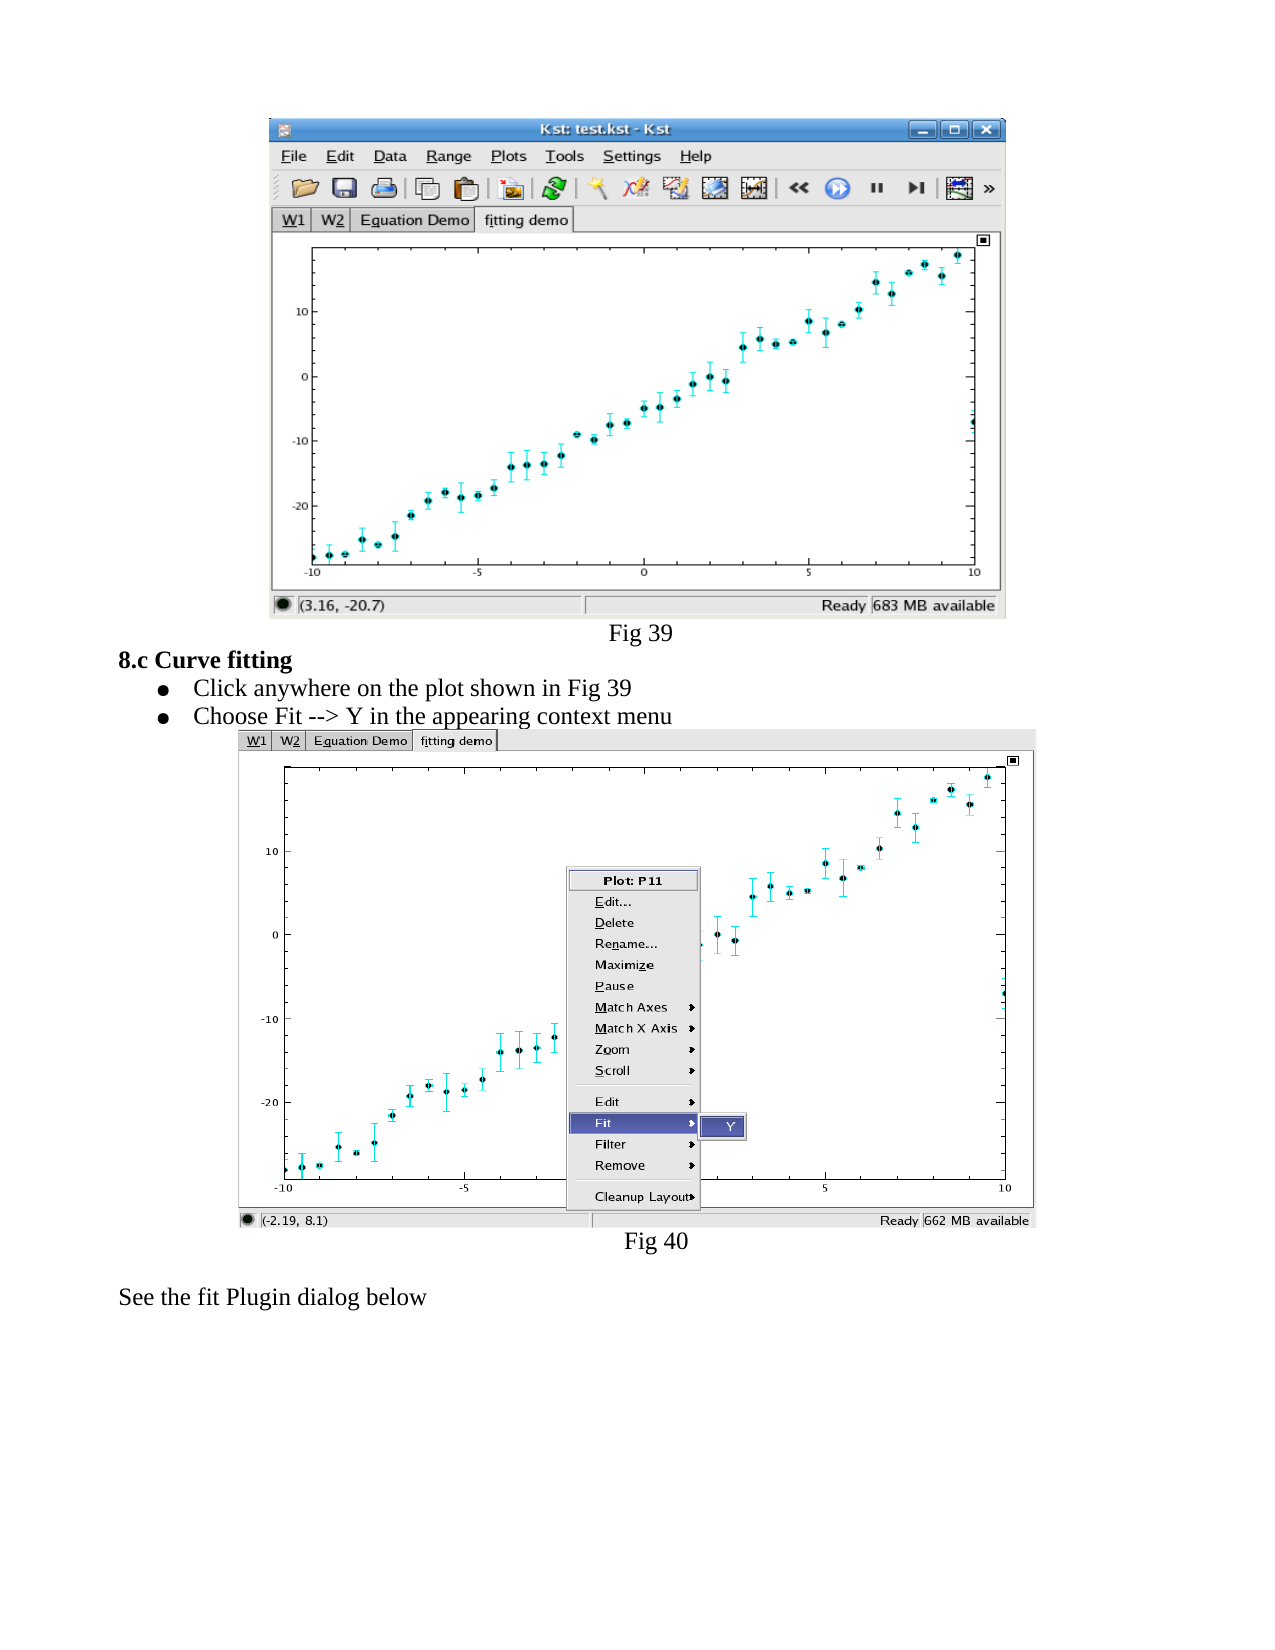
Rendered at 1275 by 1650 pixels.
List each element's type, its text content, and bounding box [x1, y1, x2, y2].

picture [238, 729, 1037, 1228]
picture [269, 118, 1006, 619]
list Choose Fit --> Y in the appearing context menu [156, 702, 1157, 729]
text 8.c Curve fitting [118, 646, 1157, 674]
list Fig 40 [118, 729, 1157, 1255]
text See the fit Plugin dialog below [118, 1283, 1157, 1311]
list Click anywhere on the plot shown in Fig 39 [156, 674, 1157, 702]
text Fig 39 [118, 118, 1157, 646]
